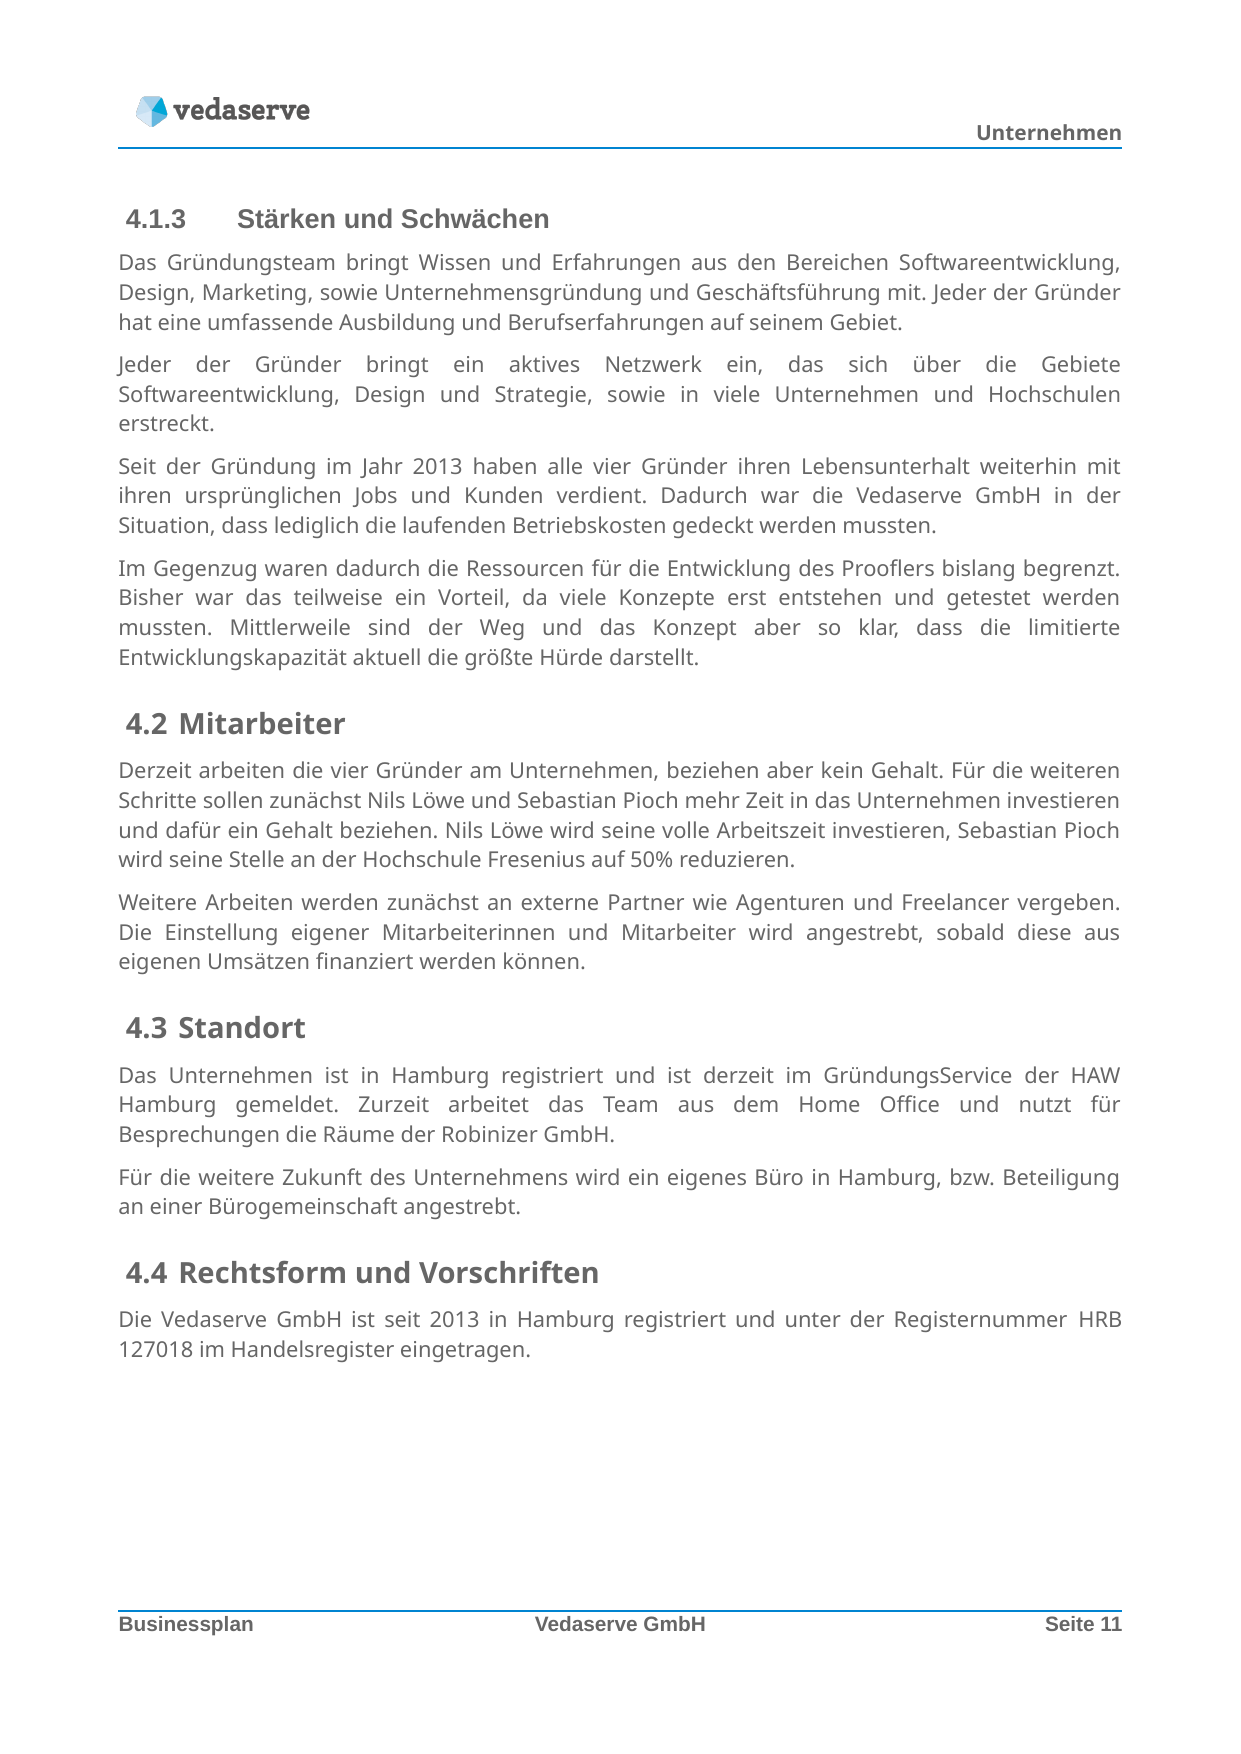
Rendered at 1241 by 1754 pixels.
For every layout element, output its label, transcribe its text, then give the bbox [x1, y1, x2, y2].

text Im Gegenzug waren dadurch die Ressourcen für die Entwicklung des Prooflers bislang begrenzt. Bisher war das teilweise ein Vorteil, da viele Konzepte erst entstehen und getestet werden mussten. Mittlerweile sind der Weg und das Konzept aber so klar, dass die limitierte Entwicklungskapazität aktuell die größte Hürde darstellt. [118, 552, 1122, 672]
text Für die weitere Zukunft des Unternehmens wird ein eigenes Büro in Hamburg, bzw. Beteiligung an einer Bürogemeinschaft angestrebt. [118, 1161, 1122, 1221]
text Die Vedaserve GmbH ist seit 2013 in Hamburg registriert und unter der Registernummer HRB 127018 im Handelsregister eingetragen. [118, 1304, 1122, 1364]
subtitle Standort [118, 1007, 1122, 1047]
subtitle Rechtsform und Vorschriften [118, 1252, 1122, 1292]
subtitle Mitarbeiter [118, 703, 1122, 743]
subtitle Stärken und Schwächen [118, 203, 1122, 234]
text Derzeit arbeiten die vier Gründer am Unternehmen, beziehen aber kein Gehalt. Für die weiteren Schritte sollen zunächst Nils Löwe und Sebastian Pioch mehr Zeit in das Unternehmen investieren und dafür ein Gehalt beziehen. Nils Löwe wird seine volle Arbeitszeit investieren, Sebastian Pioch wird seine Stelle an der Hochschule Fresenius auf 50% reduzieren. [118, 755, 1122, 874]
picture [119, 67, 327, 157]
text Seit der Gründung im Jahr 2013 haben alle vier Gründer ihren Lebensunterhalt weiterhin mit ihren ursprünglichen Jobs und Kunden verdient. Dadurch war die Vedaserve GmbH in der Situation, dass lediglich die laufenden Betriebskosten gedeckt werden mussten. [118, 451, 1122, 540]
text Das Gründungsteam bringt Wissen und Erfahrungen aus den Bereichen Softwareentwicklung, Design, Marketing, sowie Unternehmensgründung und Geschäftsführung mit. Jeder der Gründer hat eine umfassende Ausbildung und Berufserfahrungen auf seinem Gebiet. [118, 247, 1122, 336]
text Weitere Arbeiten werden zunächst an externe Partner wie Agenturen und Freelancer vergeben. Die Einstellung eigener Mitarbeiterinnen und Mitarbeiter wird angestrebt, sobald diese aus eigenen Umsätzen finanziert werden können. [118, 887, 1122, 976]
text Jeder der Gründer bringt ein aktives Netzwerk ein, das sich über die Gebiete Softwareentwicklung, Design und Strategie, sowie in viele Unternehmen und Hochschulen erstreckt. [118, 349, 1122, 438]
text Das Unternehmen ist in Hamburg registriert und ist derzeit im GründungsService der HAW Hamburg gemeldet. Zurzeit arbeitet das Team aus dem Home Office und nutzt für Besprechungen die Räume der Robinizer GmbH. [118, 1059, 1122, 1149]
